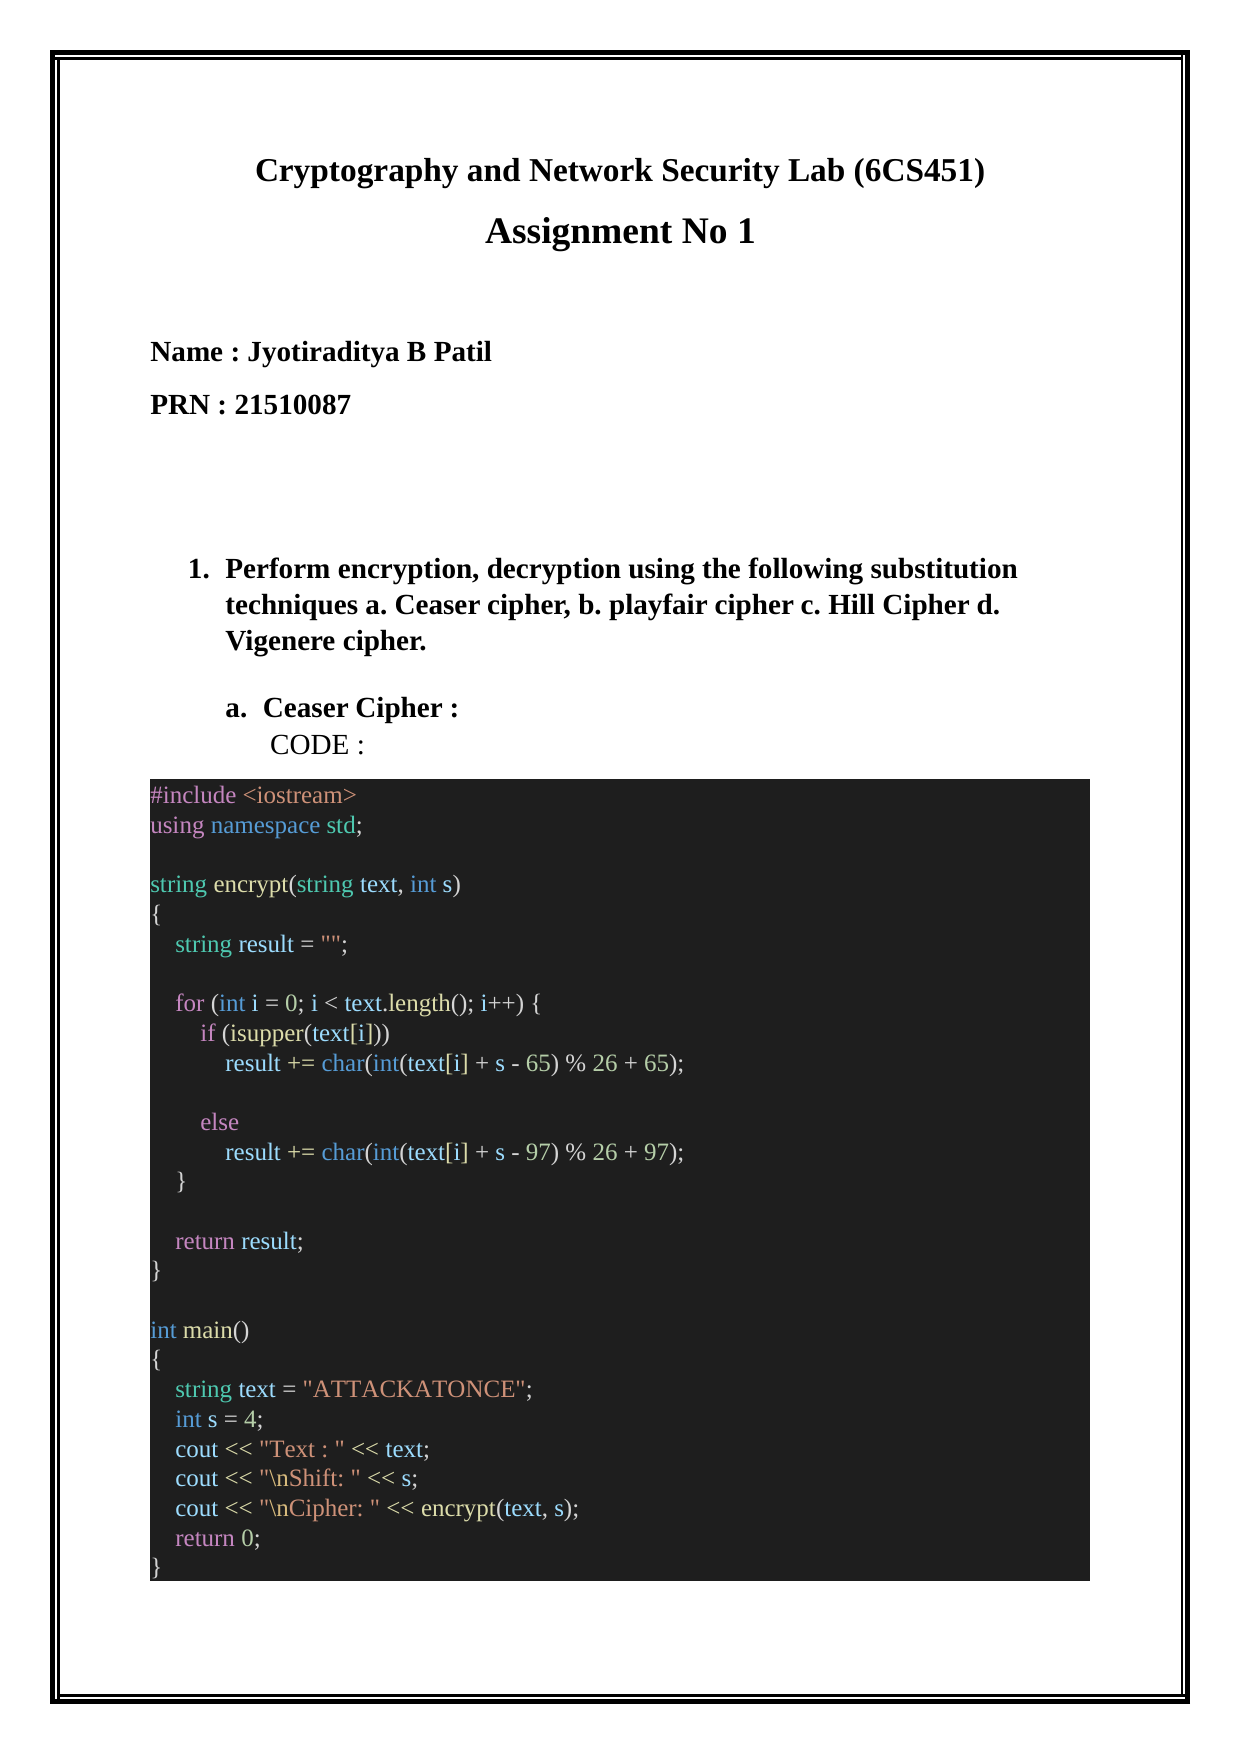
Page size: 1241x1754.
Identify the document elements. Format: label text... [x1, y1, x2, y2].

text } [150, 1254, 1090, 1284]
text int main() [150, 1314, 1090, 1344]
text for (int i = 0; i < text.length(); i++) { [150, 987, 1090, 1017]
list Ceaser Cipher : [225, 691, 1090, 724]
text } [150, 1166, 1090, 1195]
text string result = ""; [150, 928, 1090, 958]
text Cryptography and Network Security Lab (6CS451) [150, 150, 1090, 188]
text int s = 4; [150, 1403, 1090, 1433]
text cout << "\nCipher: " << encrypt(text, s); [150, 1492, 1090, 1522]
text #include <iostream> [150, 779, 1090, 809]
text Assignment No 1 [150, 208, 1090, 251]
text } [150, 1551, 1090, 1581]
list Perform encryption, decryption using the following substitution techniques a. Ceaser cipher, b. playfair cipher c. Hill Cipher d. Vigenere cipher. [188, 551, 1090, 657]
text result += char(int(text[i] + s - 97) % 26 + 97); [150, 1136, 1090, 1166]
text result += char(int(text[i] + s - 65) % 26 + 65); [150, 1047, 1090, 1076]
text using namespace std; [150, 809, 1090, 839]
text return result; [150, 1225, 1090, 1254]
text string text = "ATTACKATONCE"; [150, 1373, 1090, 1403]
text string encrypt(string text, int s) [150, 869, 1090, 898]
text { [150, 1344, 1090, 1373]
text Name : Jyotiraditya B Patil [150, 334, 1090, 368]
text cout << "Text : " << text; [150, 1433, 1090, 1462]
text return 0; [150, 1522, 1090, 1551]
list CODE : [263, 727, 1090, 760]
text { [150, 898, 1090, 928]
text cout << "\nShift: " << s; [150, 1462, 1090, 1492]
text if (isupper(text[i])) [150, 1017, 1090, 1047]
text else [150, 1106, 1090, 1136]
text PRN : 21510087 [150, 387, 1090, 421]
